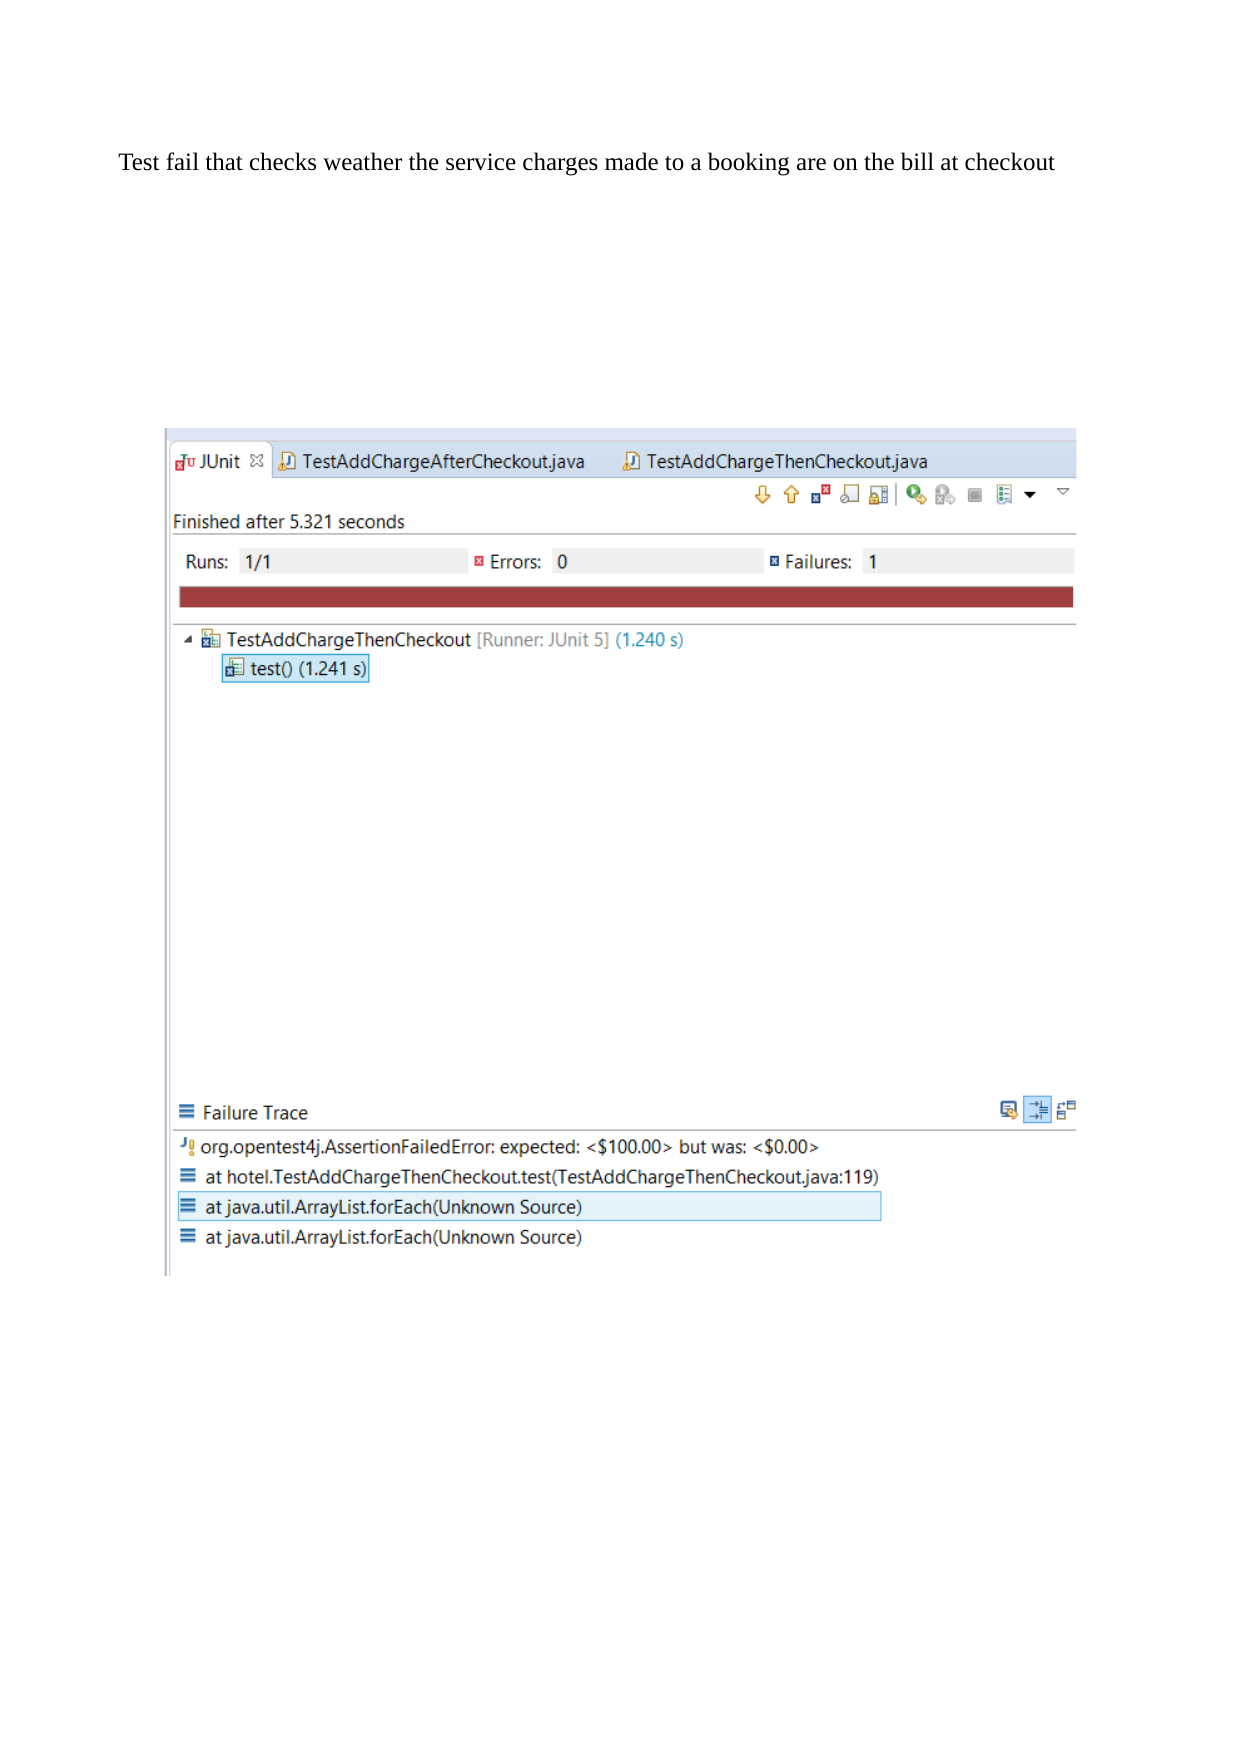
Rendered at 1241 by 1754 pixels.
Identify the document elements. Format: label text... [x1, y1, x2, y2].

text Test fail that checks weather the service charges made to a booking are on the bill at checkout [118, 147, 1122, 176]
